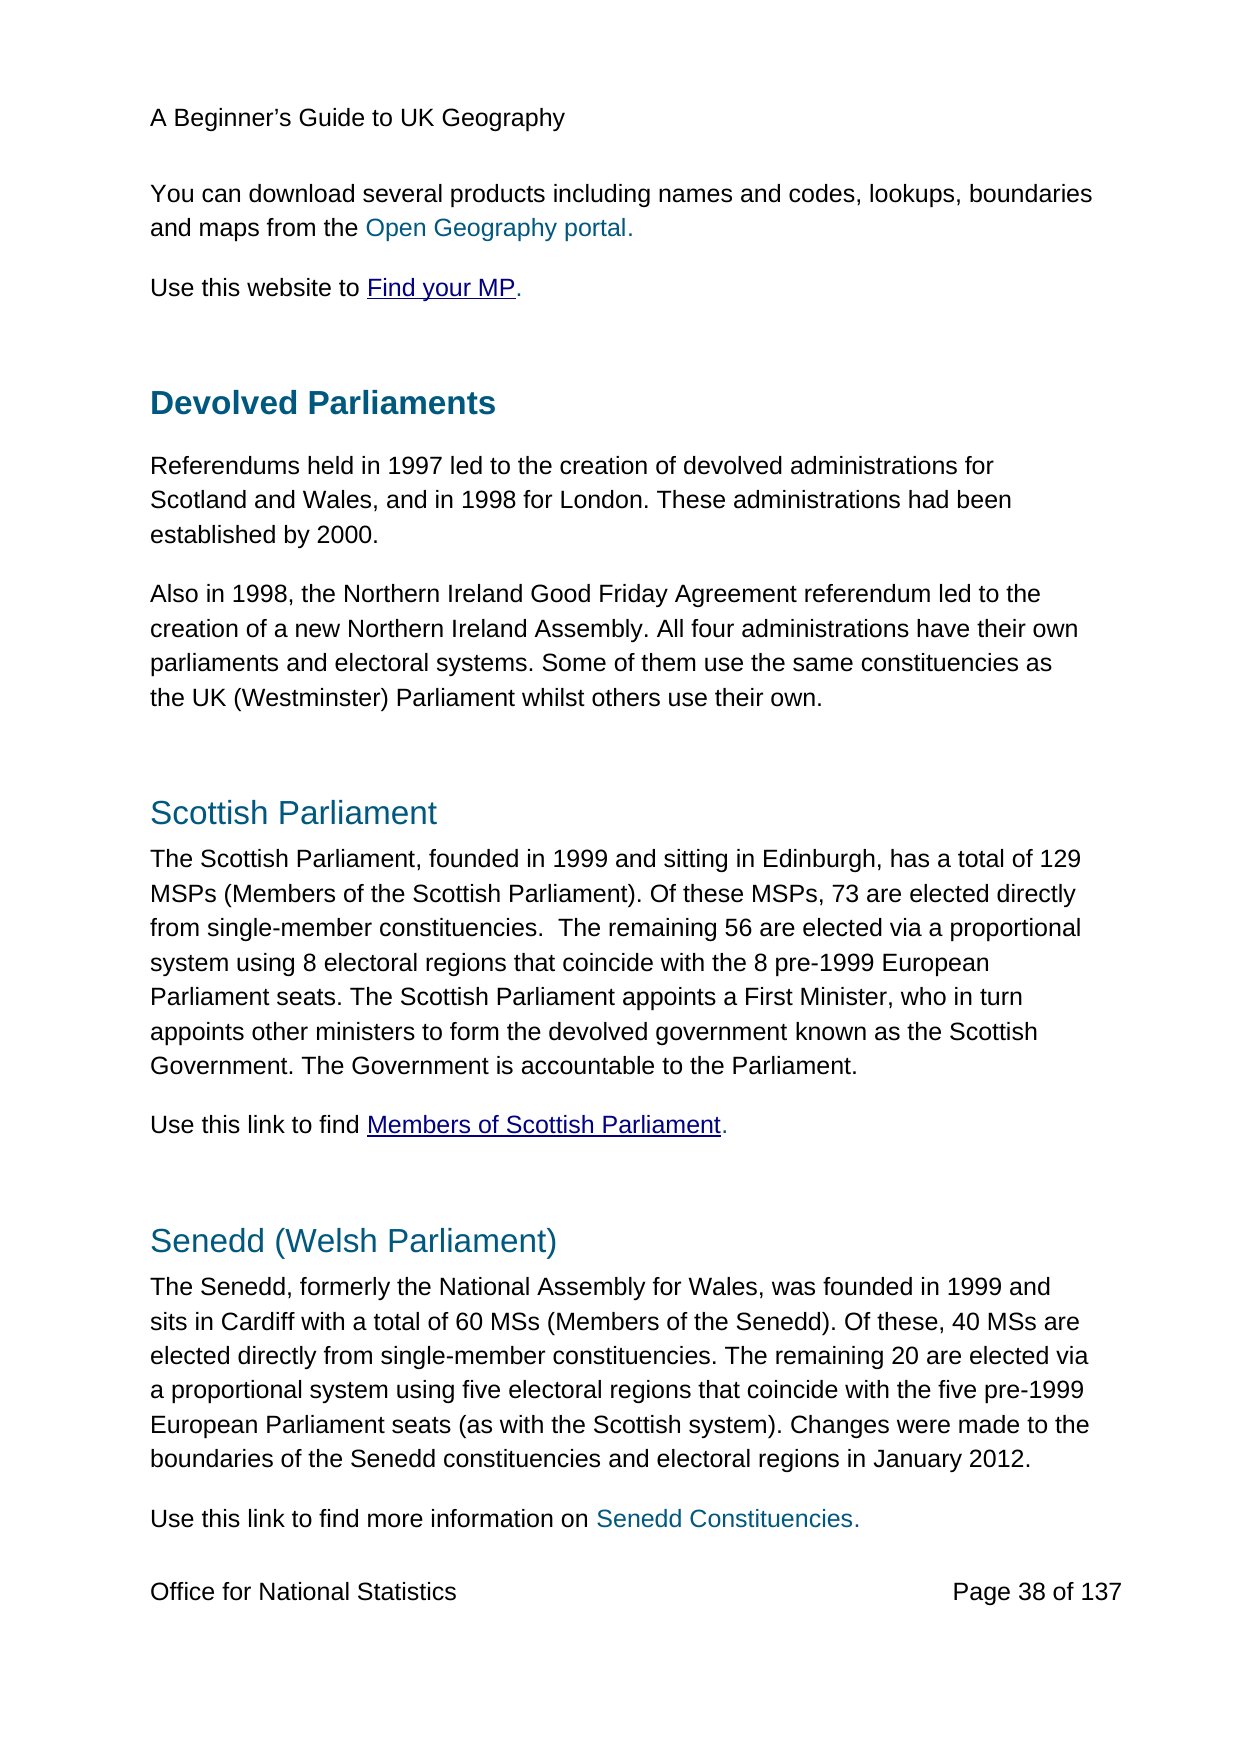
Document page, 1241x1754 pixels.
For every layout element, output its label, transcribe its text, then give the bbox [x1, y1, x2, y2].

subtitle Senedd (Welsh Parliament) [150, 1221, 1095, 1259]
subtitle Devolved Parliaments [150, 383, 1122, 422]
text You can download several products including names and codes, lookups, boundaries and maps from the Open Geography portal. [150, 178, 1095, 242]
subtitle Scottish Parliament [150, 793, 1095, 832]
text The Scottish Parliament, founded in 1999 and sitting in Edinburgh, has a total of 129 MSPs (Members of the Scottish Parliament). Of these MSPs, 73 are elected directly from single-member constituencies. The remaining 56 are elected via a proportional system using 8 electoral regions that coincide with the 8 pre-1999 European Parliament seats. The Scottish Parliament appoints a First Minister, who in turn appoints other ministers to form the devolved government known as the Scottish Government. The Government is accountable to the Parliament. [150, 844, 1095, 1080]
text Also in 1998, the Northern Ireland Good Friday Agreement referendum led to the creation of a new Northern Ireland Assembly. All four administrations have their own parliaments and electoral systems. Some of them use the same constituencies as the UK (Westminster) Parliament whilst others use their own. [150, 579, 1095, 711]
text Use this link to find Members of Scottish Parliament. [150, 1111, 1095, 1139]
text Use this website to Find your MP. [150, 272, 1095, 301]
text Referendums held in 1997 led to the creation of devolved administrations for Scotland and Wales, and in 1998 for London. These administrations had been established by 2000. [150, 451, 1095, 548]
text Use this link to find more information on Senedd Constituencies. [150, 1504, 1095, 1533]
text The Senedd, formerly the National Assembly for Wales, was founded in 1999 and sits in Cardiff with a total of 60 MSs (Members of the Senedd). Of these, 40 MSs are elected directly from single-member constituencies. The remaining 20 are elected via a proportional system using five electoral regions that coincide with the five pre-1999 European Parliament seats (as with the Scottish system). Changes were made to the boundaries of the Senedd constituencies and electoral regions in January 2012. [150, 1272, 1095, 1473]
